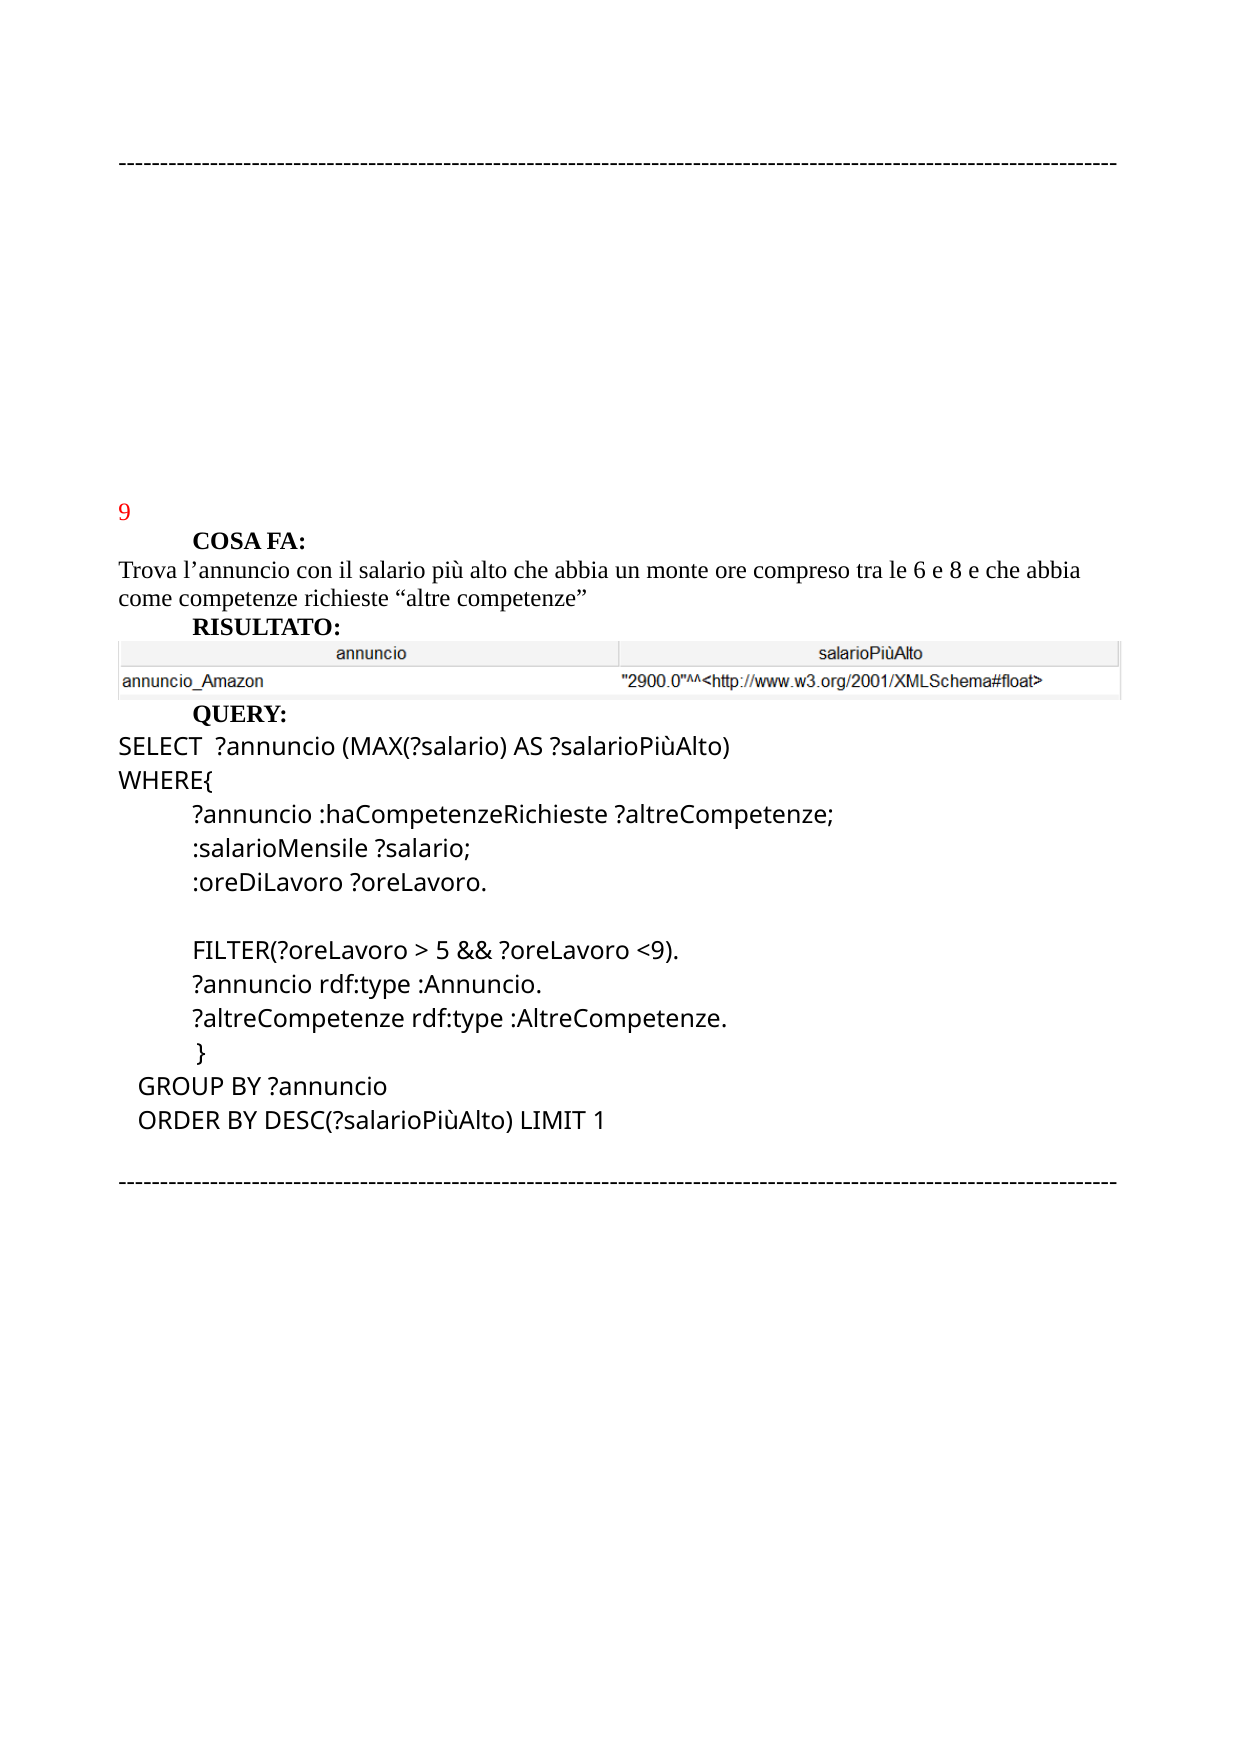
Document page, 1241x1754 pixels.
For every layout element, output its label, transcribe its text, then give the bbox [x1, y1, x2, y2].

text ?altreCompetenze rdf:type :AltreCompetenze. [118, 1001, 1122, 1035]
text 9 [118, 497, 1122, 526]
text ORDER BY DESC(?salarioPiùAlto) LIMIT 1 [118, 1103, 1122, 1137]
text :salarioMensile ?salario; [118, 831, 1122, 864]
text FILTER(?oreLavoro > 5 && ?oreLavoro <9). [118, 933, 1122, 967]
text RISULTATO: [118, 612, 1122, 641]
text ------------------------------------------------------------------------------------------------------------------------ [118, 1166, 1122, 1194]
text ?annuncio rdf:type :Annuncio. [118, 967, 1122, 1001]
text COSA FA: [118, 526, 1122, 555]
text ?annuncio :haCompetenzeRichieste ?altreCompetenze; [118, 796, 1122, 831]
text SELECT ?annuncio (MAX(?salario) AS ?salarioPiùAlto) [118, 728, 1122, 762]
text GROUP BY ?annuncio [118, 1069, 1122, 1103]
text } [118, 1035, 1122, 1069]
text QUERY: [118, 700, 1122, 728]
text :oreDiLavoro ?oreLavoro. [118, 864, 1122, 899]
text WHERE{ [118, 762, 1122, 796]
text ------------------------------------------------------------------------------------------------------------------------ [118, 147, 1122, 176]
text Trova l’annuncio con il salario più alto che abbia un monte ore compreso tra le 6 e 8 e che abbia come competenze richieste “altre competenze” [118, 555, 1122, 612]
